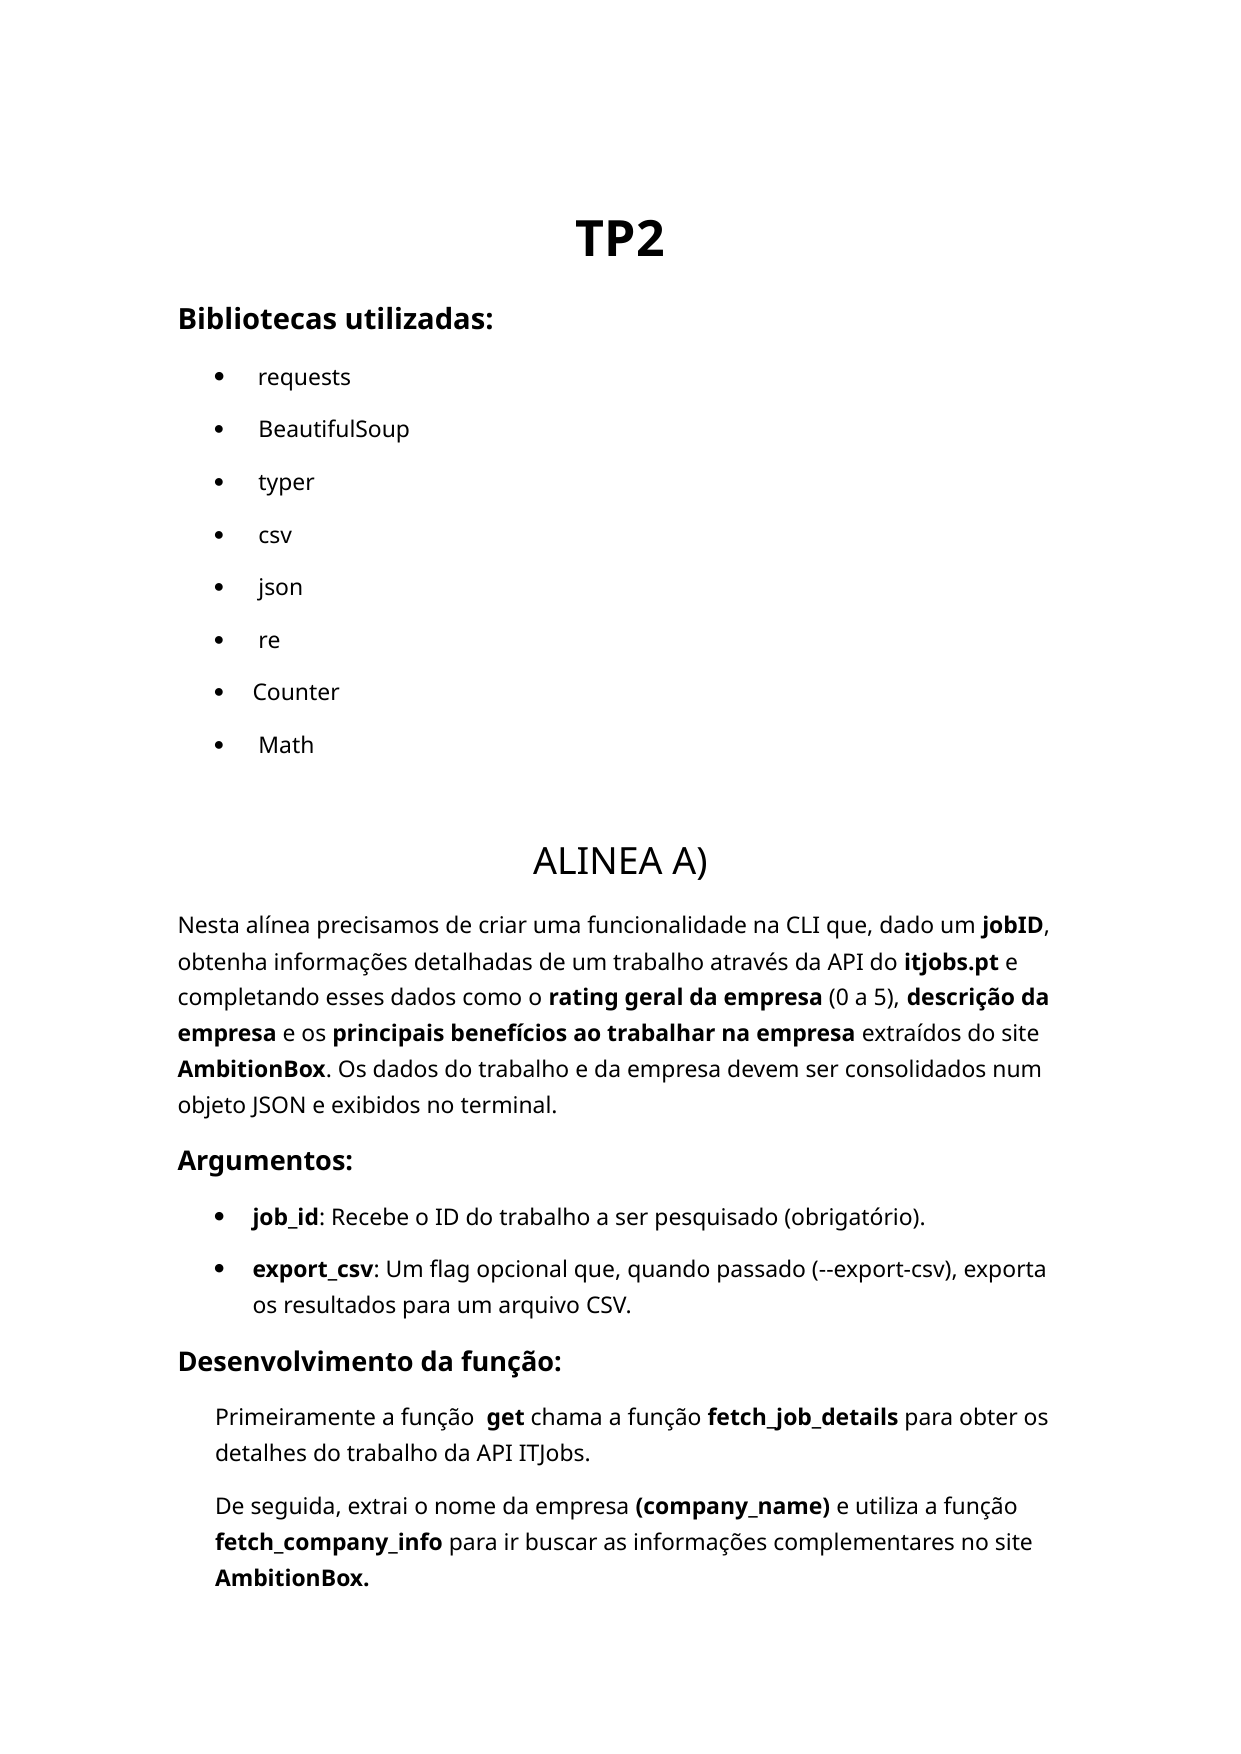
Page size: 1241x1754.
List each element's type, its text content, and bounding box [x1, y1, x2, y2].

list csv [215, 518, 1063, 550]
text Desenvolvimento da função: [177, 1342, 1063, 1379]
text Primeiramente a função get chama a função fetch_job_details para obter os detalhes do trabalho da API ITJobs. [215, 1401, 1063, 1468]
list BeautifulSoup [215, 413, 1063, 444]
list Math [215, 729, 1063, 760]
list typer [215, 466, 1063, 497]
list requests [215, 361, 1063, 392]
text Bibliotecas utilizadas: [177, 298, 1063, 338]
text Argumentos: [177, 1142, 1063, 1179]
text TP2 [177, 203, 1063, 272]
text ALINEA A) [177, 834, 1063, 885]
text De seguida, extrai o nome da empresa (company_name) e utiliza a função fetch_company_info para ir buscar as informações complementares no site AmbitionBox. [215, 1489, 1063, 1593]
list json [215, 571, 1063, 602]
text Nesta alínea precisamos de criar uma funcionalidade na CLI que, dado um jobID, obtenha informações detalhadas de um trabalho através da API do itjobs.pt e completando esses dados como o rating geral da empresa (0 a 5), descrição da empresa e os principais benefícios ao trabalhar na empresa extraídos do site AmbitionBox. Os dados do trabalho e da empresa devem ser consolidados num objeto JSON e exibidos no terminal. [177, 909, 1063, 1120]
list re [215, 624, 1063, 655]
list job_id: Recebe o ID do trabalho a ser pesquisado (obrigatório). [215, 1201, 1063, 1232]
list Counter [215, 676, 1063, 708]
list export_csv: Um flag opcional que, quando passado (--export-csv), exporta os resultados para um arquivo CSV. [215, 1253, 1063, 1321]
